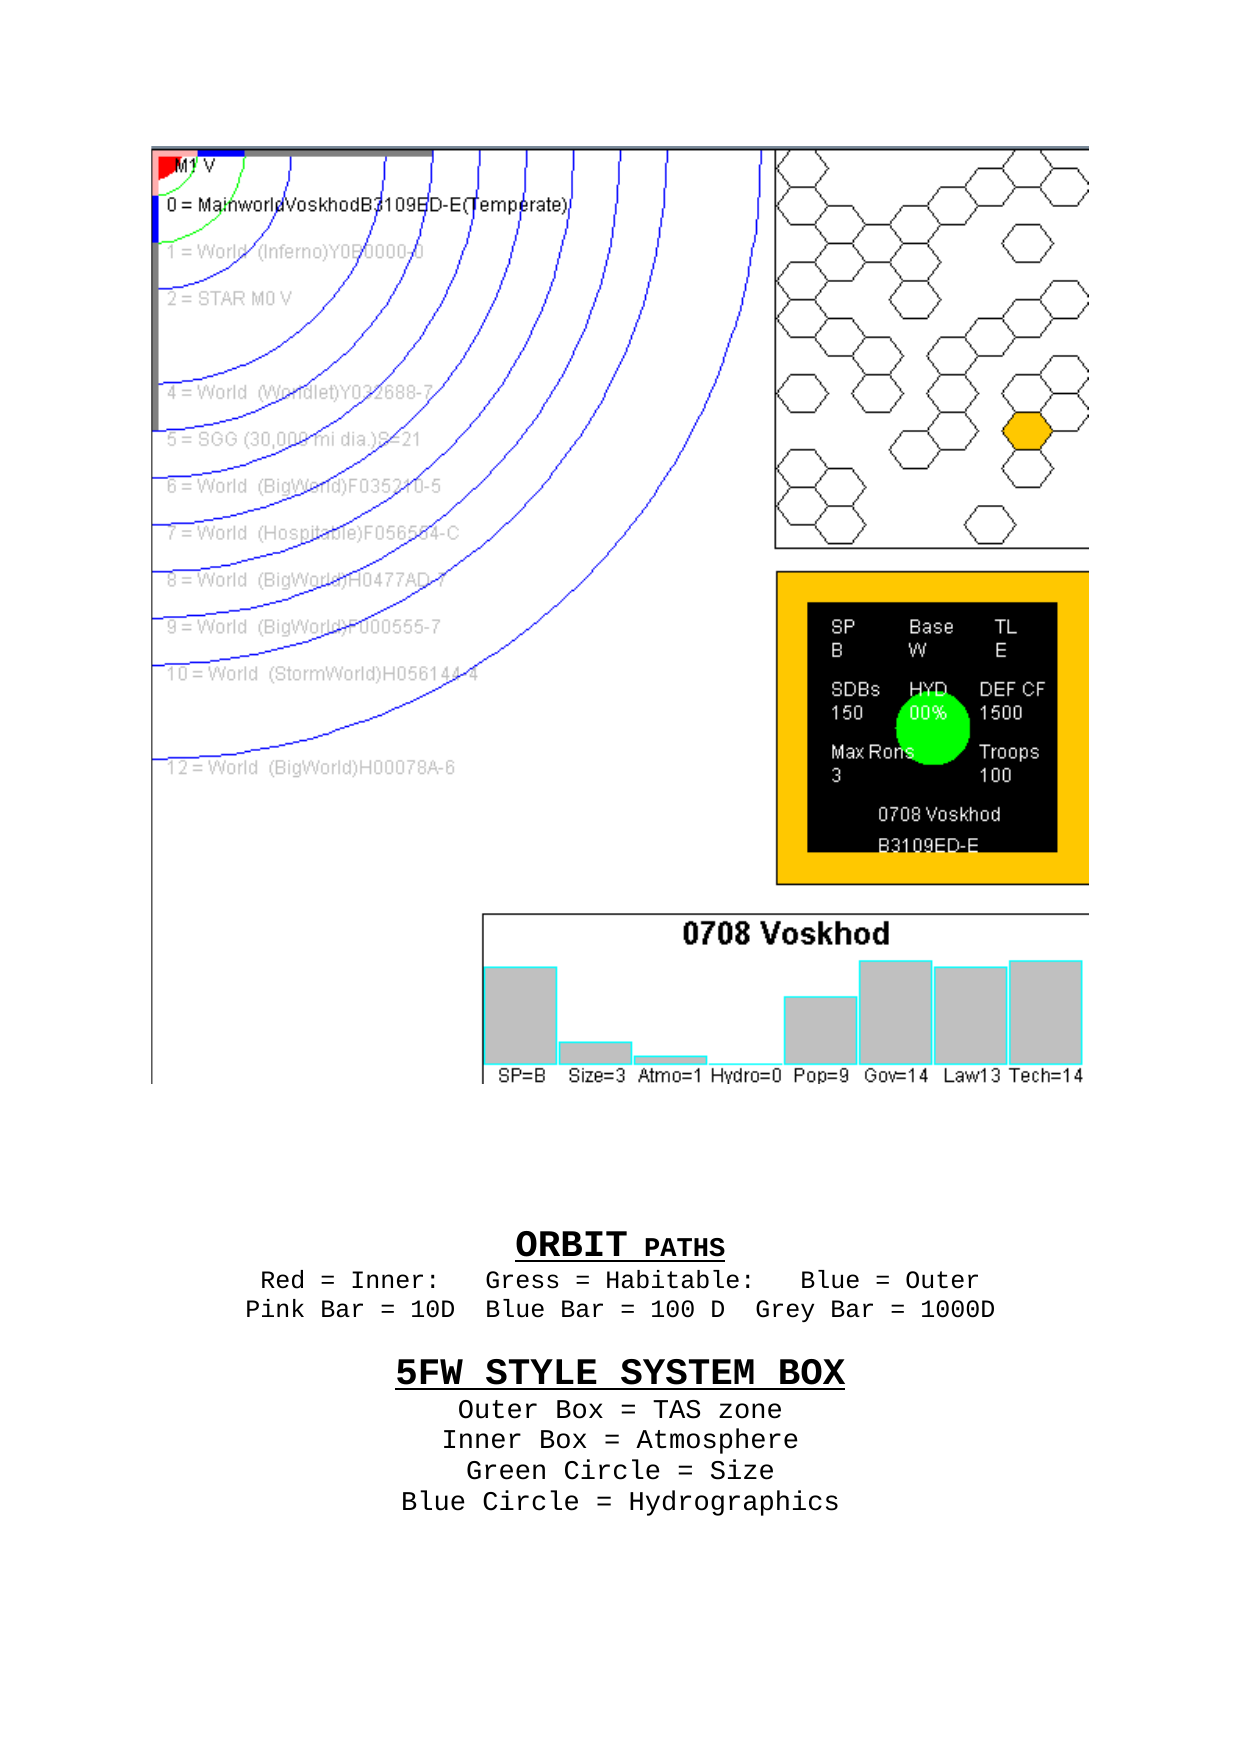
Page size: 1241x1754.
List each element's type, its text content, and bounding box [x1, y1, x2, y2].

text ORBIT PATHS [118, 1226, 1122, 1268]
text Green Circle = Size [118, 1457, 1122, 1488]
text Outer Box = TAS zone [118, 1396, 1122, 1426]
picture [151, 146, 1089, 1084]
text Pink Bar = 10D Blue Bar = 100 D Grey Bar = 1000D [118, 1296, 1122, 1325]
text Inner Box = Atmosphere [118, 1426, 1122, 1457]
text Red = Inner: Gress = Habitable: Blue = Outer [118, 1268, 1122, 1296]
text Blue Circle = Hydrographics [118, 1488, 1122, 1518]
text 5FW STYLE SYSTEM BOX [118, 1353, 1122, 1396]
